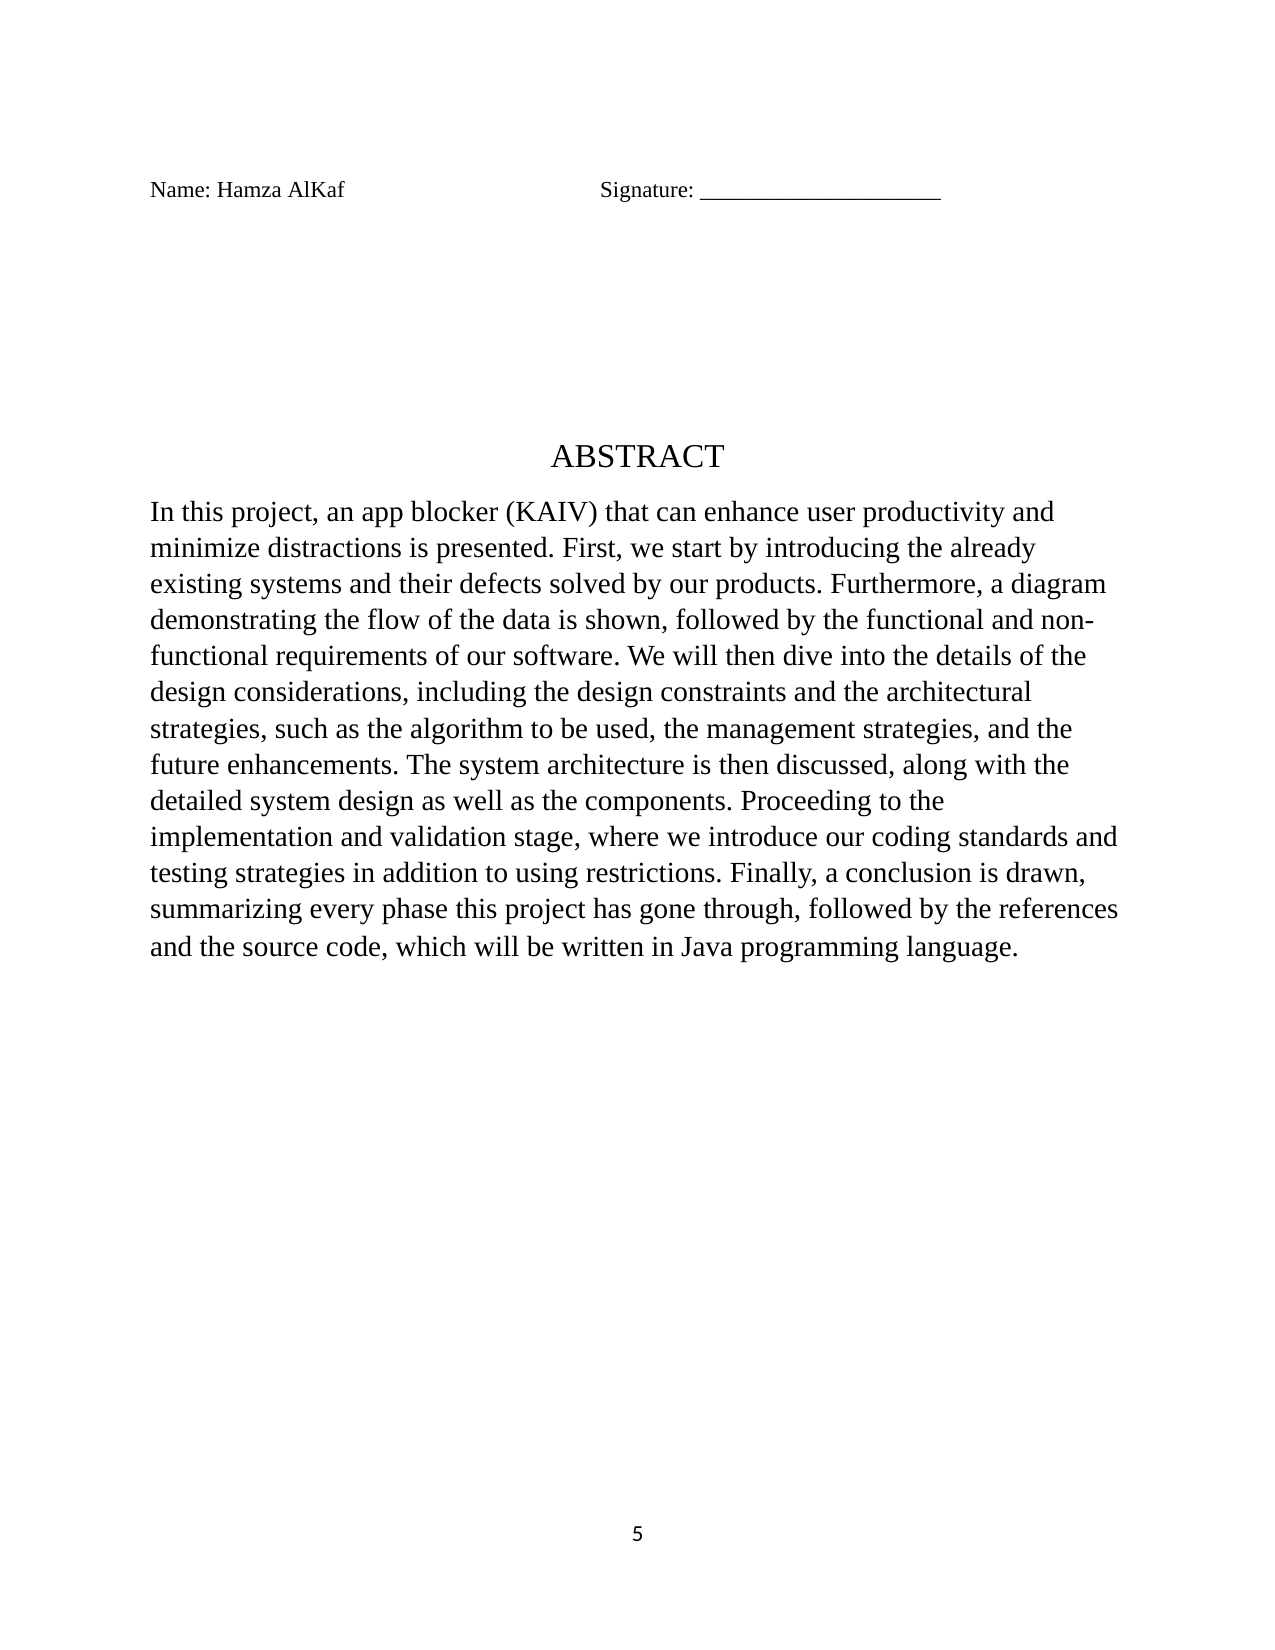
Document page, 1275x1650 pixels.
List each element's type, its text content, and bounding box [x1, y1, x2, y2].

text Name: Hamza AlKaf Signature: _____________________ [150, 176, 1125, 203]
text ABSTRACT [150, 436, 1125, 474]
text In this project, an app blocker (KAIV) that can enhance user productivity and minimize distractions is presented. First, we start by introducing the already existing systems and their defects solved by our products. Furthermore, a diagram demonstrating the flow of the data is shown, followed by the functional and non-functional requirements of our software. We will then dive into the details of the design considerations, including the design constraints and the architectural strategies, such as the algorithm to be used, the management strategies, and the future enhancements. The system architecture is then discussed, along with the detailed system design as well as the components. Proceeding to the implementation and validation stage, where we introduce our coding standards and testing strategies in addition to using restrictions. Finally, a conclusion is drawn, summarizing every phase this project has gone through, followed by the references and the source code, which will be written in Java programming language. [150, 494, 1125, 963]
